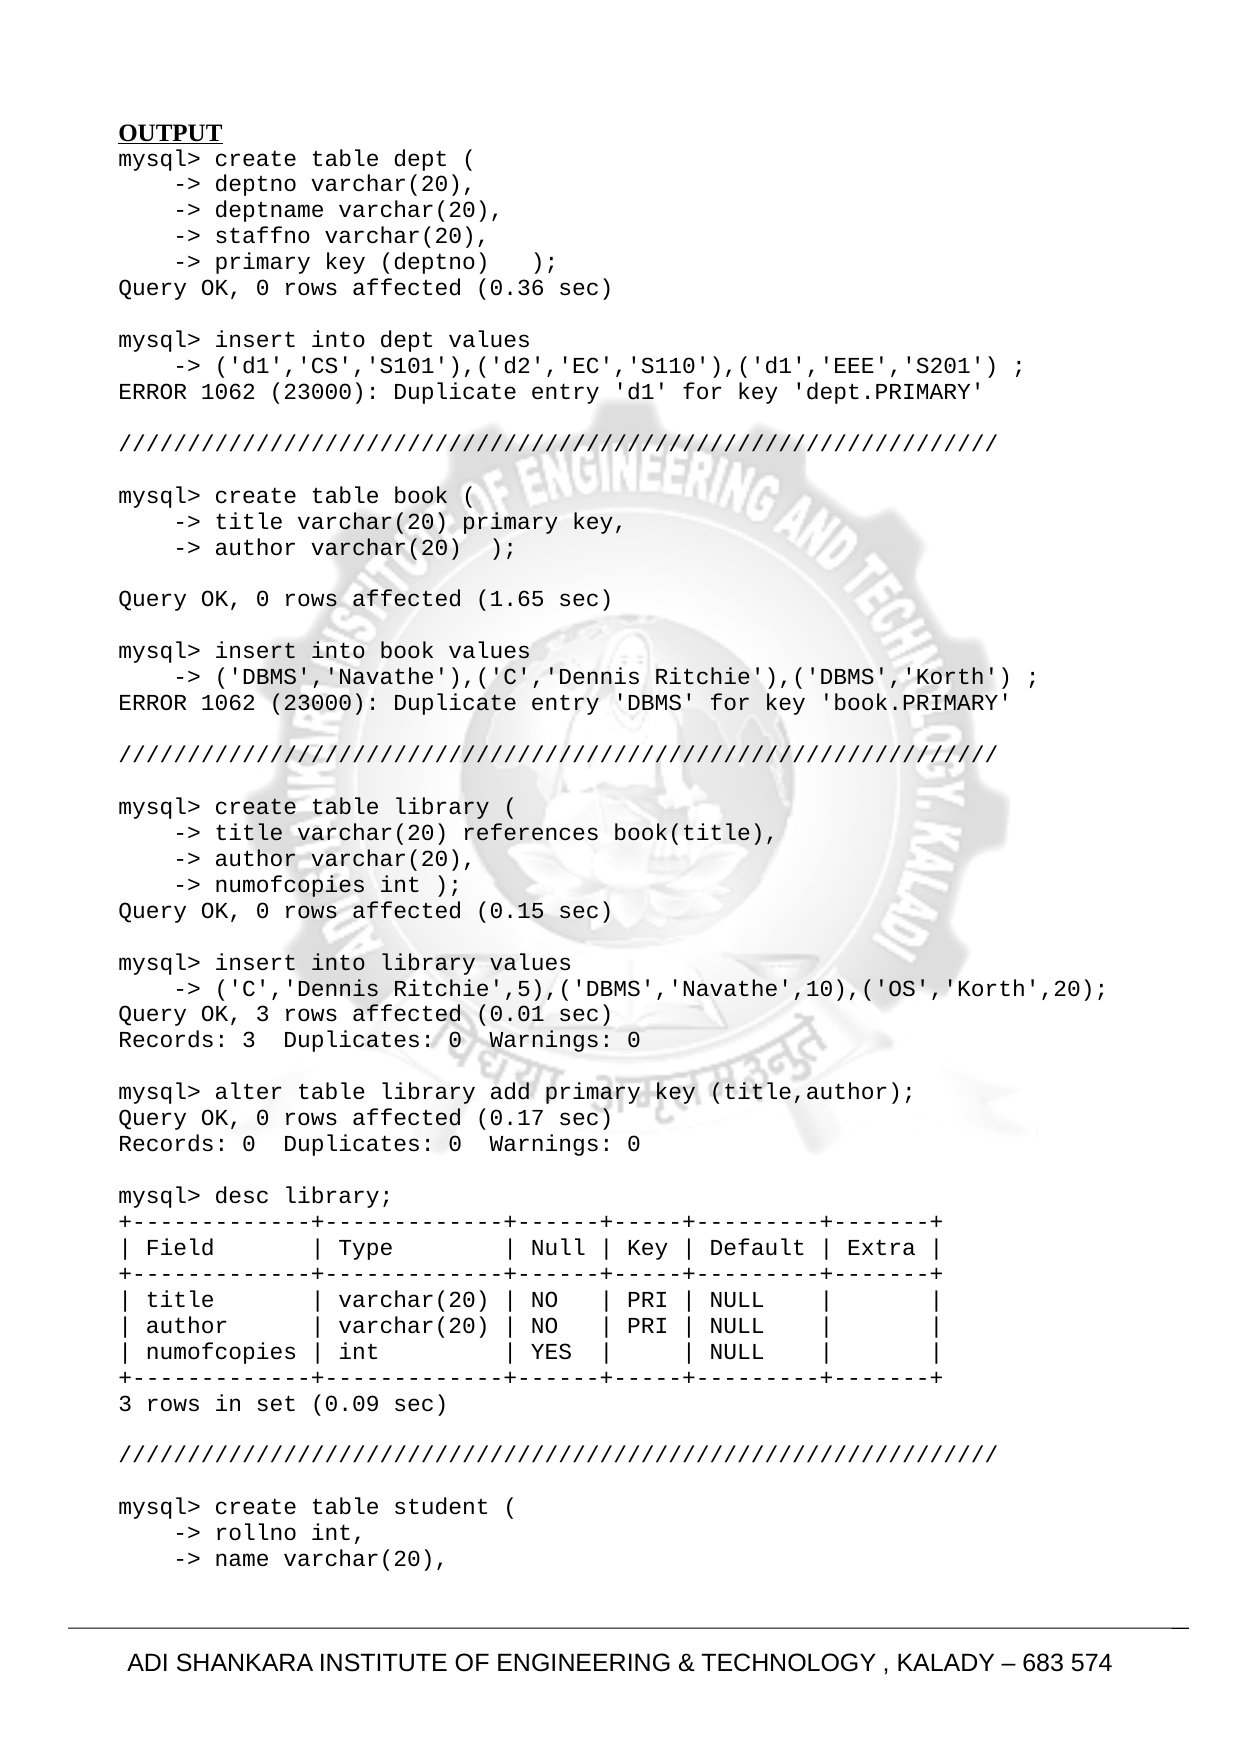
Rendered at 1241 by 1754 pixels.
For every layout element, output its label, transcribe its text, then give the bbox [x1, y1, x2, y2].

text ERROR 1062 (23000): Duplicate entry 'd1' for key 'dept.PRIMARY' [118, 380, 1122, 406]
text +-------------+-------------+------+-----+---------+-------+ [118, 1262, 1122, 1288]
text Query OK, 0 rows affected (1.65 sec) [118, 588, 1122, 614]
text -> author varchar(20) ); [118, 536, 1122, 562]
text mysql> create table student ( [118, 1496, 1122, 1522]
text mysql> create table dept ( [118, 147, 1122, 173]
text 3 rows in set (0.09 sec) [118, 1392, 1122, 1418]
text | Field | Type | Null | Key | Default | Extra | [118, 1236, 1122, 1262]
text Query OK, 3 rows affected (0.01 sec) [118, 1003, 1122, 1029]
text -> primary key (deptno) ); [118, 251, 1122, 277]
text | title | varchar(20) | NO | PRI | NULL | | [118, 1288, 1122, 1314]
text //////////////////////////////////////////////////////////////// [118, 1444, 1122, 1470]
text mysql> create table book ( [118, 484, 1122, 510]
text mysql> alter table library add primary key (title,author); [118, 1081, 1122, 1107]
text -> numofcopies int ); [118, 873, 1122, 899]
text +-------------+-------------+------+-----+---------+-------+ [118, 1366, 1122, 1392]
text -> deptno varchar(20), [118, 173, 1122, 199]
text OUTPUT [118, 118, 1122, 147]
text mysql> insert into library values [118, 951, 1122, 977]
text -> staffno varchar(20), [118, 225, 1122, 251]
text Records: 0 Duplicates: 0 Warnings: 0 [118, 1132, 1122, 1158]
text //////////////////////////////////////////////////////////////// [118, 743, 1122, 769]
text mysql> desc library; [118, 1184, 1122, 1210]
text -> deptname varchar(20), [118, 199, 1122, 225]
text +-------------+-------------+------+-----+---------+-------+ [118, 1210, 1122, 1236]
text ERROR 1062 (23000): Duplicate entry 'DBMS' for key 'book.PRIMARY' [118, 692, 1122, 717]
text -> title varchar(20) primary key, [118, 510, 1122, 536]
text -> ('d1','CS','S101'),('d2','EC','S110'),('d1','EEE','S201') ; [118, 354, 1122, 380]
text mysql> insert into dept values [118, 328, 1122, 354]
text Query OK, 0 rows affected (0.36 sec) [118, 277, 1122, 302]
text | author | varchar(20) | NO | PRI | NULL | | [118, 1314, 1122, 1340]
text -> ('DBMS','Navathe'),('C','Dennis Ritchie'),('DBMS','Korth') ; [118, 666, 1122, 692]
text -> title varchar(20) references book(title), [118, 821, 1122, 847]
text -> rollno int, [118, 1522, 1122, 1547]
text Query OK, 0 rows affected (0.17 sec) [118, 1107, 1122, 1132]
text //////////////////////////////////////////////////////////////// [118, 432, 1122, 458]
text Query OK, 0 rows affected (0.15 sec) [118, 899, 1122, 925]
text | numofcopies | int | YES | | NULL | | [118, 1340, 1122, 1366]
text Records: 3 Duplicates: 0 Warnings: 0 [118, 1029, 1122, 1055]
text -> name varchar(20), [118, 1547, 1122, 1573]
text mysql> create table library ( [118, 795, 1122, 821]
text -> ('C','Dennis Ritchie',5),('DBMS','Navathe',10),('OS','Korth',20); [118, 977, 1122, 1003]
text -> author varchar(20), [118, 847, 1122, 873]
text mysql> insert into book values [118, 640, 1122, 666]
